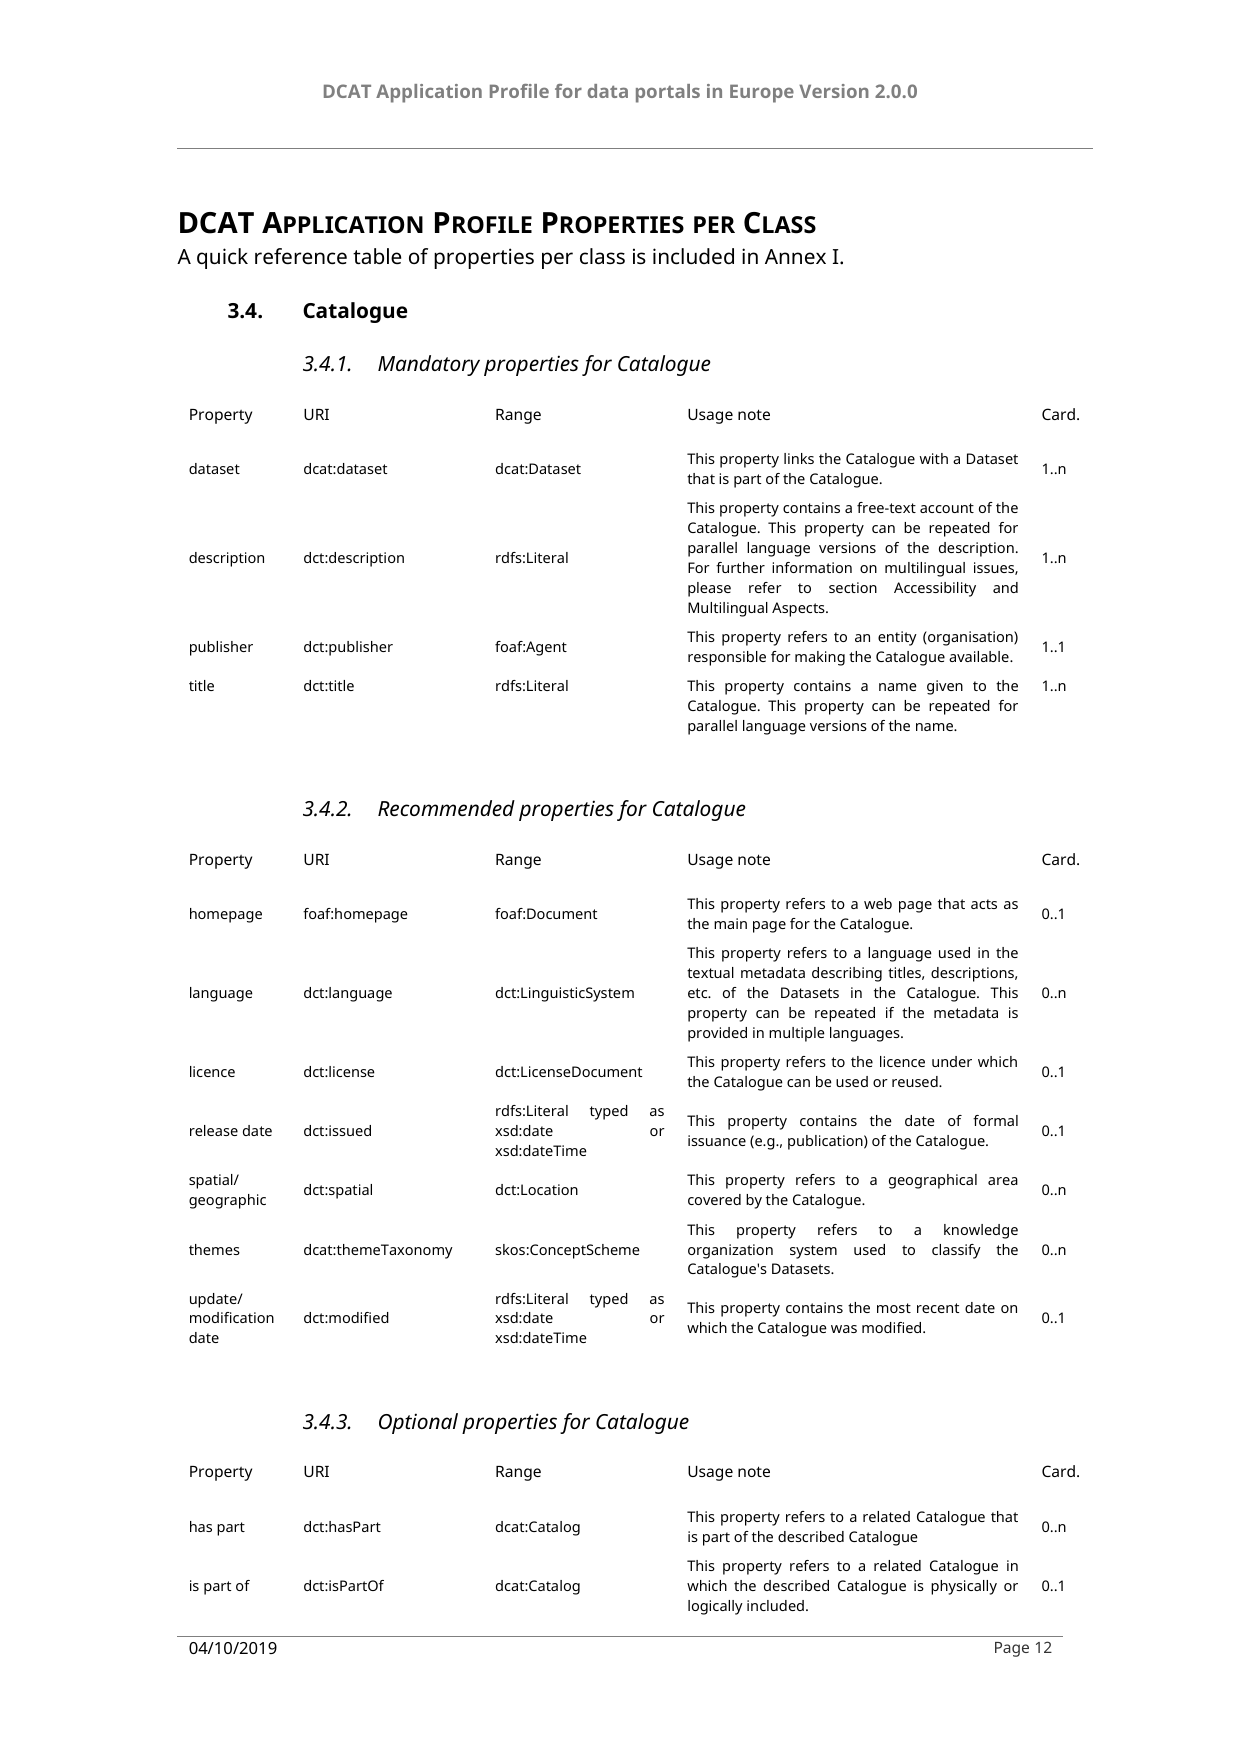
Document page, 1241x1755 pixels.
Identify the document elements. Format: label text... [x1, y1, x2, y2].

table_cell is part of [178, 1551, 291, 1619]
table_cell dcat:themeTaxonomy [292, 1215, 483, 1283]
table_header Usage note [676, 1461, 1030, 1501]
table_cell 0..1 [1031, 1551, 1103, 1619]
table_cell dcat:Catalog [484, 1551, 675, 1619]
table_cell language [178, 939, 291, 1047]
table_header URI [292, 849, 483, 889]
table_cell title [178, 672, 291, 740]
table_cell rdfs:Literal typed as xsd:date or xsd:dateTime [484, 1284, 675, 1352]
table_cell dct:issued [292, 1097, 483, 1165]
table_cell 0..1 [1031, 1048, 1103, 1096]
table_cell This property contains the date of formal issuance (e.g., publication) of the Catalogue. [676, 1097, 1030, 1165]
table_header Property [178, 1461, 291, 1501]
subtitle DCAT Application Profile Properties per Class [177, 203, 1063, 242]
table_header Range [484, 1461, 675, 1501]
table_cell This property refers to a web page that acts as the main page for the Catalogue. [676, 890, 1030, 938]
table_header URI [292, 1461, 483, 1501]
table_cell 0..n [1031, 1166, 1103, 1214]
table_cell This property links the Catalogue with a Dataset that is part of the Catalogue. [676, 445, 1030, 493]
table_cell dataset [178, 445, 291, 493]
table_cell dct:license [292, 1048, 483, 1096]
table_cell This property refers to an entity (organisation) responsible for making the Catalogue available. [676, 623, 1030, 671]
table_cell 1..n [1031, 445, 1103, 493]
table_cell 0..n [1031, 939, 1103, 1047]
table_cell This property refers to a related Catalogue in which the described Catalogue is physically or logically included. [676, 1551, 1030, 1619]
table_cell 0..n [1031, 1502, 1103, 1550]
table_cell This property refers to a related Catalogue that is part of the described Catalogue [676, 1502, 1030, 1550]
table_cell dct:spatial [292, 1166, 483, 1214]
table_cell licence [178, 1048, 291, 1096]
table_cell dct:LinguisticSystem [484, 939, 675, 1047]
table_cell This property refers to a language used in the textual metadata describing titles, descriptions, etc. of the Datasets in the Catalogue. This property can be repeated if the metadata is provided in multiple languages. [676, 939, 1030, 1047]
table_cell release date [178, 1097, 291, 1165]
table_cell foaf:homepage [292, 890, 483, 938]
table_header Card. [1031, 849, 1103, 889]
table_cell dct:publisher [292, 623, 483, 671]
table_cell 0..n [1031, 1215, 1103, 1283]
subtitle Mandatory properties for Catalogue [302, 349, 1063, 378]
table_cell foaf:Agent [484, 623, 675, 671]
table_cell This property refers to a knowledge organization system used to classify the Catalogue's Datasets. [676, 1215, 1030, 1283]
table_cell 1..n [1031, 494, 1103, 622]
table_cell has part [178, 1502, 291, 1550]
table_cell update/ modification date [178, 1284, 291, 1352]
table_cell This property refers to the licence under which the Catalogue can be used or reused. [676, 1048, 1030, 1096]
table_cell publisher [178, 623, 291, 671]
table_cell dcat:dataset [292, 445, 483, 493]
table_header Usage note [676, 849, 1030, 889]
table_cell dct:description [292, 494, 483, 622]
table_cell spatial/ geographic [178, 1166, 291, 1214]
table_header Range [484, 849, 675, 889]
table_cell 0..1 [1031, 890, 1103, 938]
table_header Card. [1031, 1461, 1103, 1501]
table_cell rdfs:Literal [484, 672, 675, 740]
table_cell dct:modified [292, 1284, 483, 1352]
table_cell dct:language [292, 939, 483, 1047]
table_cell 0..1 [1031, 1284, 1103, 1352]
table_cell dct:isPartOf [292, 1551, 483, 1619]
text A quick reference table of properties per class is included in Annex I. [177, 242, 1063, 271]
table_header Usage note [676, 404, 1030, 444]
table_cell description [178, 494, 291, 622]
table_header Property [178, 404, 291, 444]
table_cell rdfs:Literal typed as xsd:date or xsd:dateTime [484, 1097, 675, 1165]
table_cell 1..1 [1031, 623, 1103, 671]
table_header Card. [1031, 404, 1103, 444]
table_cell dct:hasPart [292, 1502, 483, 1550]
table_cell This property contains the most recent date on which the Catalogue was modified. [676, 1284, 1030, 1352]
subtitle Catalogue [227, 296, 1063, 324]
table_cell foaf:Document [484, 890, 675, 938]
table_cell 1..n [1031, 672, 1103, 740]
subtitle Recommended properties for Catalogue [302, 794, 1063, 823]
table_cell skos:ConceptScheme [484, 1215, 675, 1283]
table_cell rdfs:Literal [484, 494, 675, 622]
table_cell themes [178, 1215, 291, 1283]
table_cell dct:title [292, 672, 483, 740]
table_cell dct:LicenseDocument [484, 1048, 675, 1096]
table_header Range [484, 404, 675, 444]
table_header Property [178, 849, 291, 889]
table_cell This property contains a name given to the Catalogue. This property can be repeated for parallel language versions of the name. [676, 672, 1030, 740]
table_cell This property refers to a geographical area covered by the Catalogue. [676, 1166, 1030, 1214]
table_cell dcat:Catalog [484, 1502, 675, 1550]
table_cell dcat:Dataset [484, 445, 675, 493]
table_cell dct:Location [484, 1166, 675, 1214]
subtitle Optional properties for Catalogue [302, 1407, 1063, 1435]
table_cell homepage [178, 890, 291, 938]
table_header URI [292, 404, 483, 444]
table_cell 0..1 [1031, 1097, 1103, 1165]
table_cell This property contains a free-text account of the Catalogue. This property can be repeated for parallel language versions of the description. For further information on multilingual issues, please refer to section 8. [676, 494, 1030, 622]
